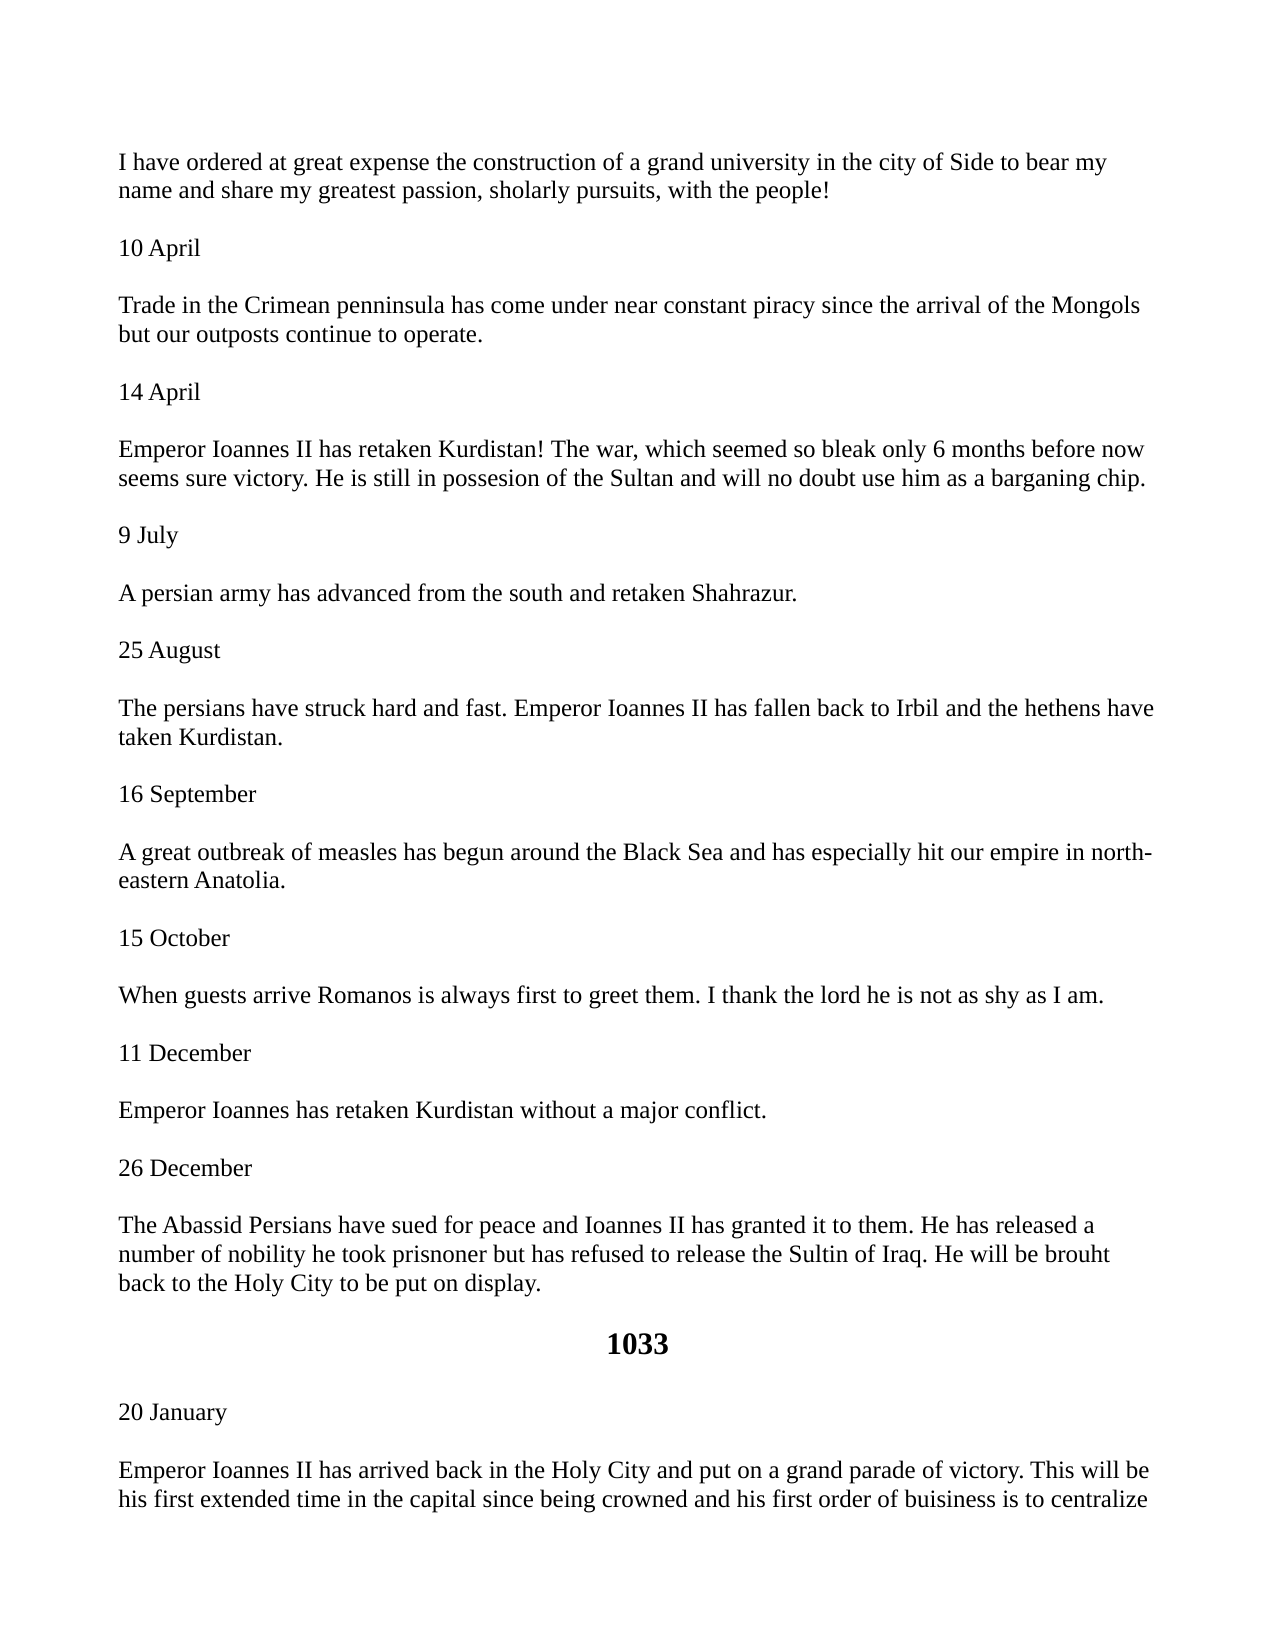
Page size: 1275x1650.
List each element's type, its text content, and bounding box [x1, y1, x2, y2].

text 14 April [118, 377, 1157, 406]
text The Abassid Persians have sued for peace and Ioannes II has granted it to them. He has released a number of nobility he took prisnoner but has refused to release the Sultin of Iraq. He will be brouht back to the Holy City to be put on display. [118, 1211, 1157, 1297]
text 1033 [118, 1326, 1157, 1362]
text Emperor Ioannes II has arrived back in the Holy City and put on a grand parade of victory. This will be his first extended time in the capital since being crowned and his first order of buisiness is to centralize [118, 1455, 1157, 1512]
text 20 January [118, 1397, 1157, 1426]
text I have ordered at great expense the construction of a grand university in the city of Side to bear my name and share my greatest passion, sholarly pursuits, with the people! [118, 147, 1157, 204]
text Emperor Ioannes II has retaken Kurdistan! The war, which seemed so bleak only 6 months before now seems sure victory. He is still in possesion of the Sultan and will no doubt use him as a barganing chip. [118, 434, 1157, 492]
text 15 October [118, 923, 1157, 952]
text The persians have struck hard and fast. Emperor Ioannes II has fallen back to Irbil and the hethens have taken Kurdistan. [118, 693, 1157, 751]
text 25 August [118, 636, 1157, 664]
text Trade in the Crimean penninsula has come under near constant piracy since the arrival of the Mongols but our outposts continue to operate. [118, 291, 1157, 348]
text A great outbreak of measles has begun around the Black Sea and has especially hit our empire in north-eastern Anatolia. [118, 837, 1157, 894]
text Emperor Ioannes has retaken Kurdistan without a major conflict. [118, 1096, 1157, 1124]
text 9 July [118, 521, 1157, 549]
text 16 September [118, 779, 1157, 808]
text 26 December [118, 1153, 1157, 1182]
text 10 April [118, 233, 1157, 262]
text When guests arrive Romanos is always first to greet them. I thank the lord he is not as shy as I am. [118, 952, 1157, 1009]
text A persian army has advanced from the south and retaken Shahrazur. [118, 578, 1157, 607]
text 11 December [118, 1038, 1157, 1067]
